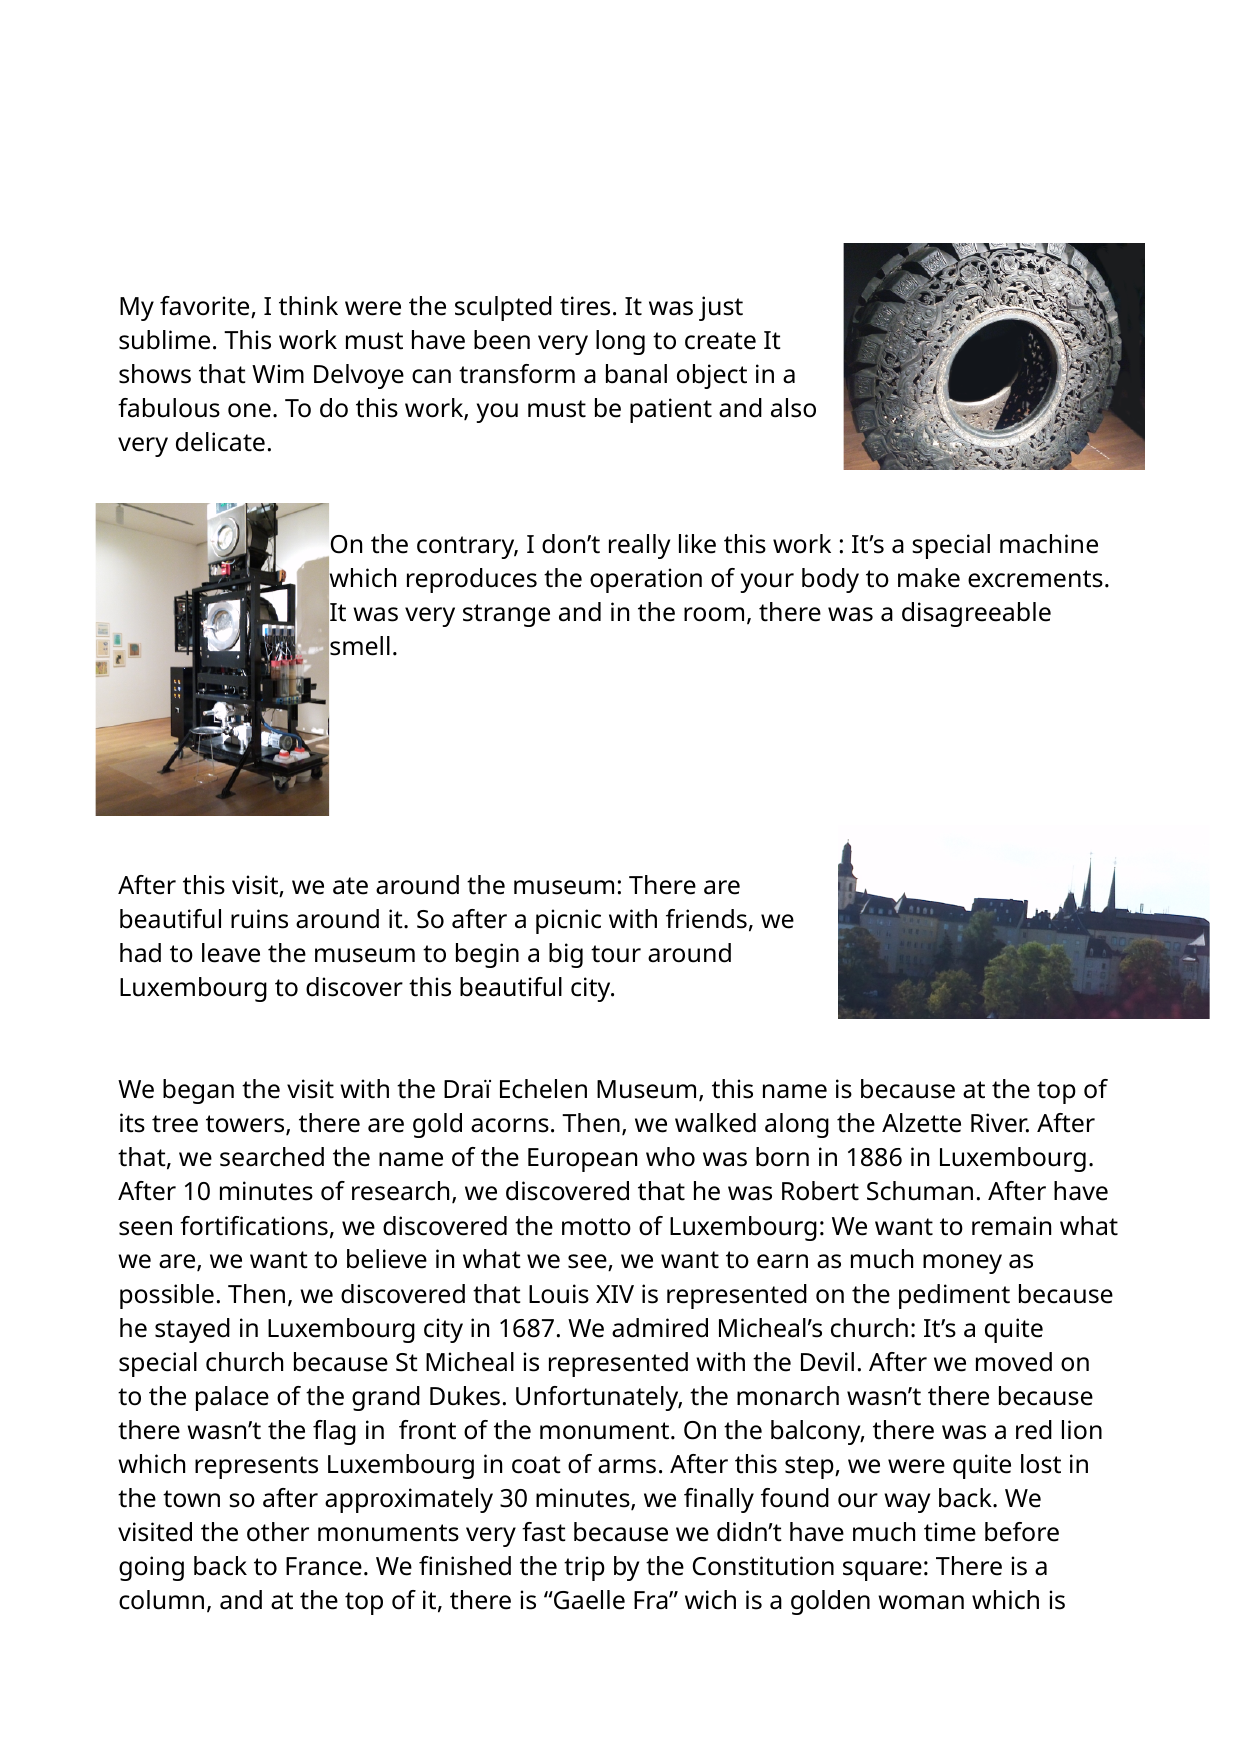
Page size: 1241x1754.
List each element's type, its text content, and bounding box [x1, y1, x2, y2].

picture [843, 243, 1145, 470]
text After this visit, we ate around the museum: There are beautiful ruins around it. So after a picnic with friends, we had to leave the museum to begin a big tour around Luxembourg to discover this beautiful city. [118, 867, 838, 1004]
picture [838, 825, 1210, 1019]
text On the contrary, I don’t really like this work : It’s a special machine which reproduces the operation of your body to make excrements. It was very strange and in the room, there was a disagreeable smell. [330, 527, 1122, 663]
text My favorite, I think were the sculpted tires. It was just sublime. This work must have been very long to create It shows that Wim Delvoye can transform a banal object in a fabulous one. To do this work, you must be patient and also very delicate. [118, 288, 843, 459]
picture [95, 503, 330, 816]
text We began the visit with the Draï Echelen Museum, this name is because at the top of its tree towers, there are gold acorns. Then, we walked along the Alzette River. After that, we searched the name of the European who was born in 1886 in Luxembourg. After 10 minutes of research, we discovered that he was Robert Schuman. After have seen fortifications, we discovered the motto of Luxembourg: We want to remain what we are, we want to believe in what we see, we want to earn as much money as possible. Then, we discovered that Louis XIV is represented on the pediment because he stayed in Luxembourg city in 1687. We admired Micheal’s church: It’s a quite special church because St Micheal is represented with the Devil. After we moved on to the palace of the grand Dukes. Unfortunately, the monarch wasn’t there because there wasn’t the flag in front of the monument. On the balcony, there was a red lion which represents Luxembourg in coat of arms. After this step, we were quite lost in the town so after approximately 30 minutes, we finally found our way back. We visited the other monuments very fast because we didn’t have much time before going back to France. We finished the trip by the Constitution square: There is a column, and at the top of it, there is “Gaelle Fra” wich is a golden woman which is [118, 1072, 1122, 1617]
